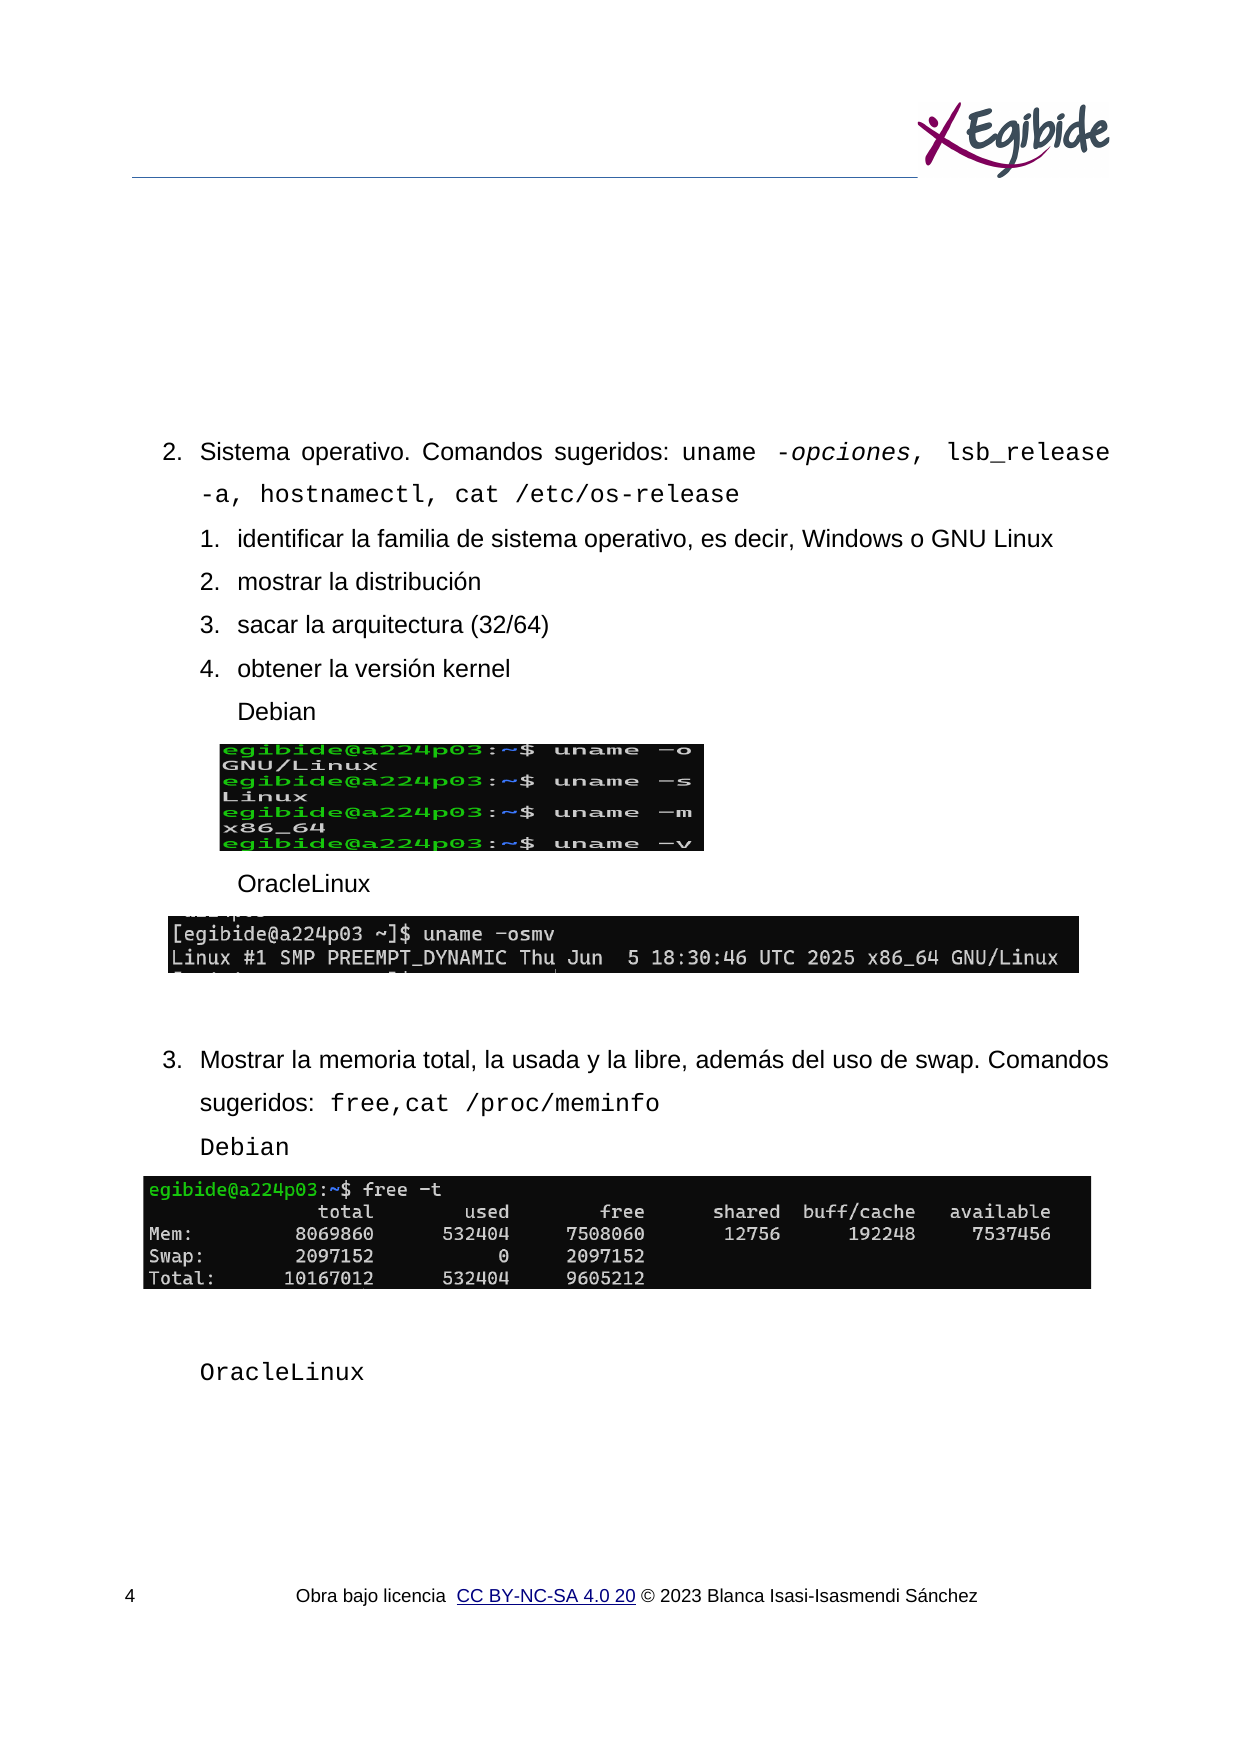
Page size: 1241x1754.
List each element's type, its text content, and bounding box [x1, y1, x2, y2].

list Debian [199, 697, 1110, 726]
list identificar la familia de sistema operativo, es decir, Windows o GNU Linux [199, 524, 1110, 553]
list mostrar la distribución [199, 567, 1110, 596]
list OracleLinux [162, 1359, 1110, 1388]
list OracleLinux [199, 869, 1110, 898]
list obtener la versión kernel [199, 654, 1110, 682]
picture [219, 744, 704, 851]
picture [917, 102, 1110, 178]
list Debian [162, 1134, 1110, 1162]
picture [168, 916, 1079, 973]
picture [143, 1176, 1092, 1289]
list Mostrar la memoria total, la usada y la libre, además del uso de swap. Comandos sugeridos: free,cat /proc/meminfo [162, 1045, 1110, 1119]
list sacar la arquitectura (32/64) [199, 611, 1110, 639]
list Sistema operativo. Comandos sugeridos: uname -opciones, lsb_release -a, hostnamectl, cat /etc/os-release [162, 437, 1110, 510]
